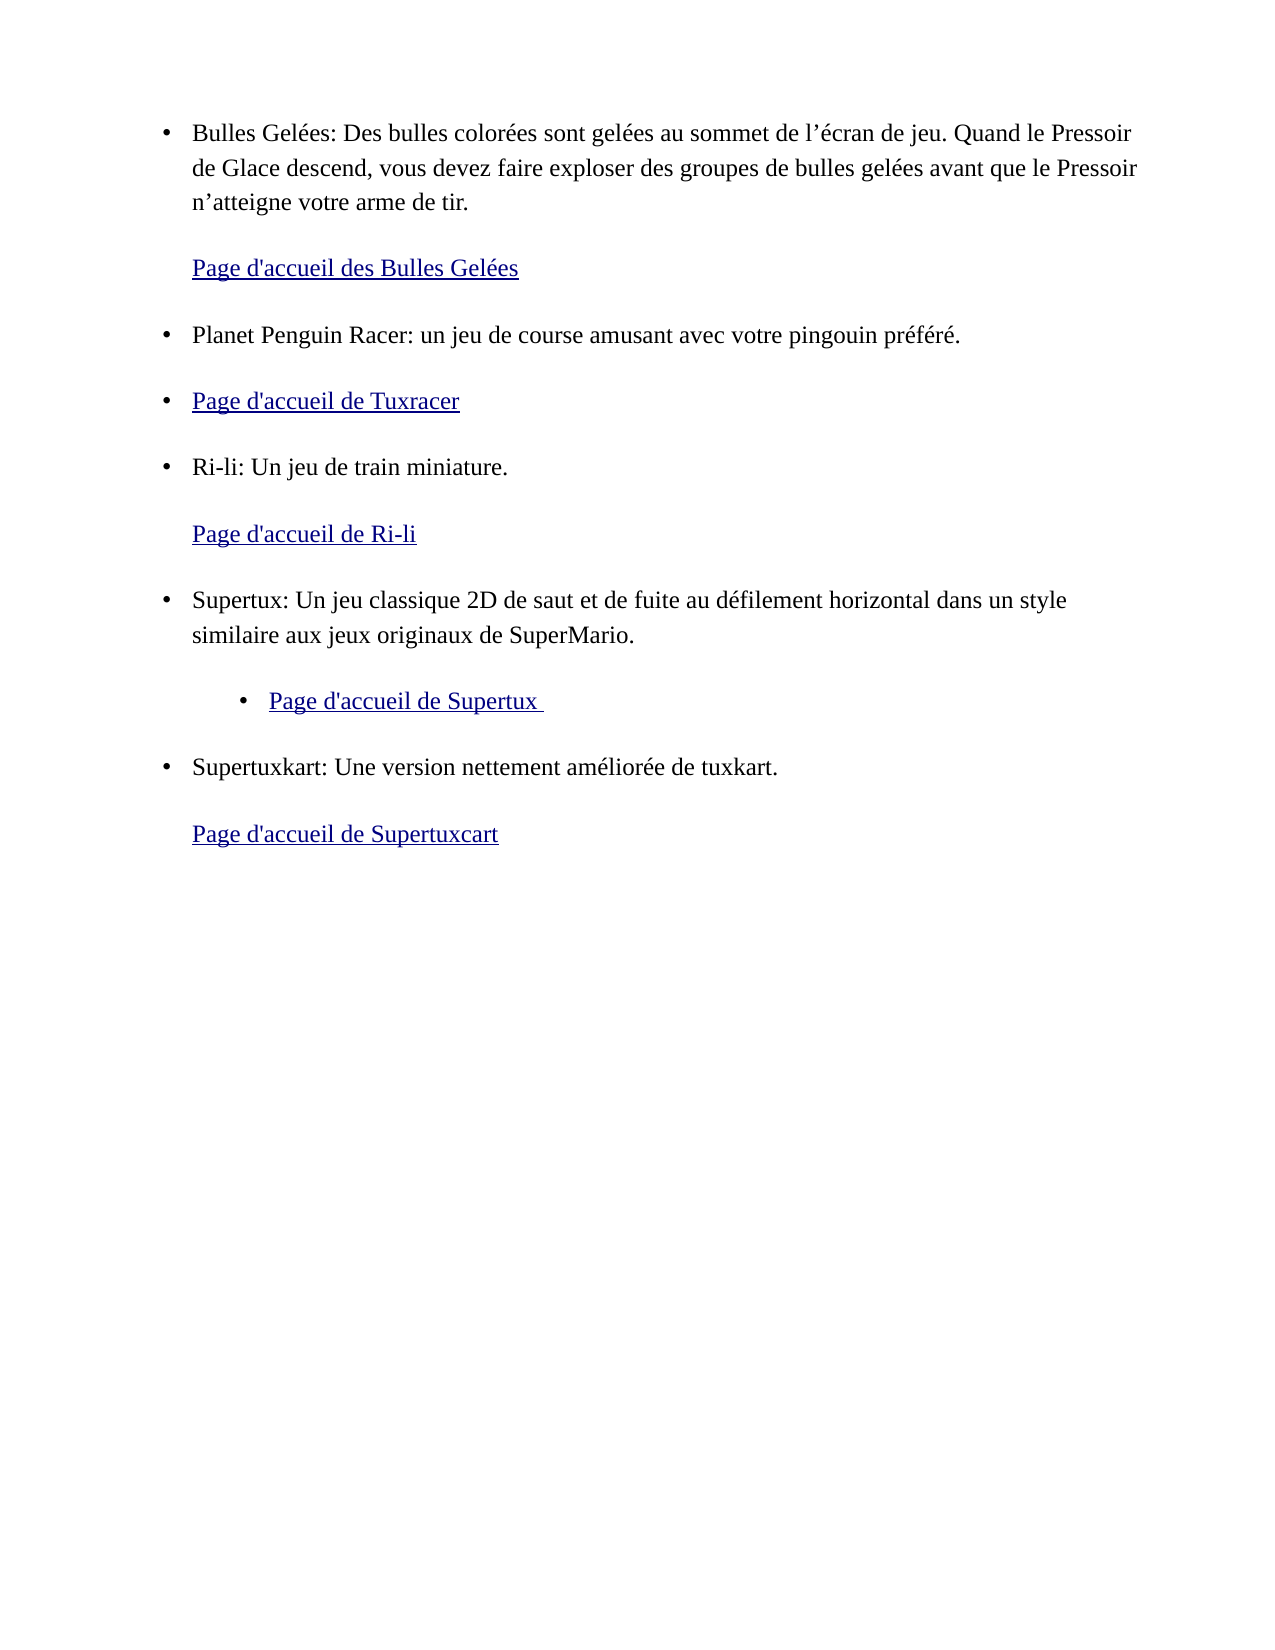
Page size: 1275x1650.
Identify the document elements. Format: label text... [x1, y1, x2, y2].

list Ri-li: Un jeu de train miniature. [162, 452, 1157, 481]
list Planet Penguin Racer: un jeu de course amusant avec votre pingouin préféré. [162, 320, 1157, 348]
list Page d'accueil de Supertux [239, 686, 1157, 715]
list Bulles Gelées: Des bulles colorées sont gelées au sommet de l’écran de jeu. Quand le Pressoir de Glace descend, vous devez faire exploser des groupes de bulles gelées avant que le Pressoir n’atteigne votre arme de tir. [162, 118, 1157, 216]
list Page d'accueil de Ri-li [162, 519, 1157, 548]
list Page d'accueil des Bulles Gelées [162, 253, 1157, 282]
list Supertuxkart: Une version nettement améliorée de tuxkart. [162, 752, 1157, 781]
list Page d'accueil de Supertuxcart [162, 819, 1157, 847]
list Page d'accueil de Tuxracer [162, 386, 1157, 415]
list Supertux: Un jeu classique 2D de saut et de fuite au défilement horizontal dans un style similaire aux jeux originaux de SuperMario. [162, 585, 1157, 648]
